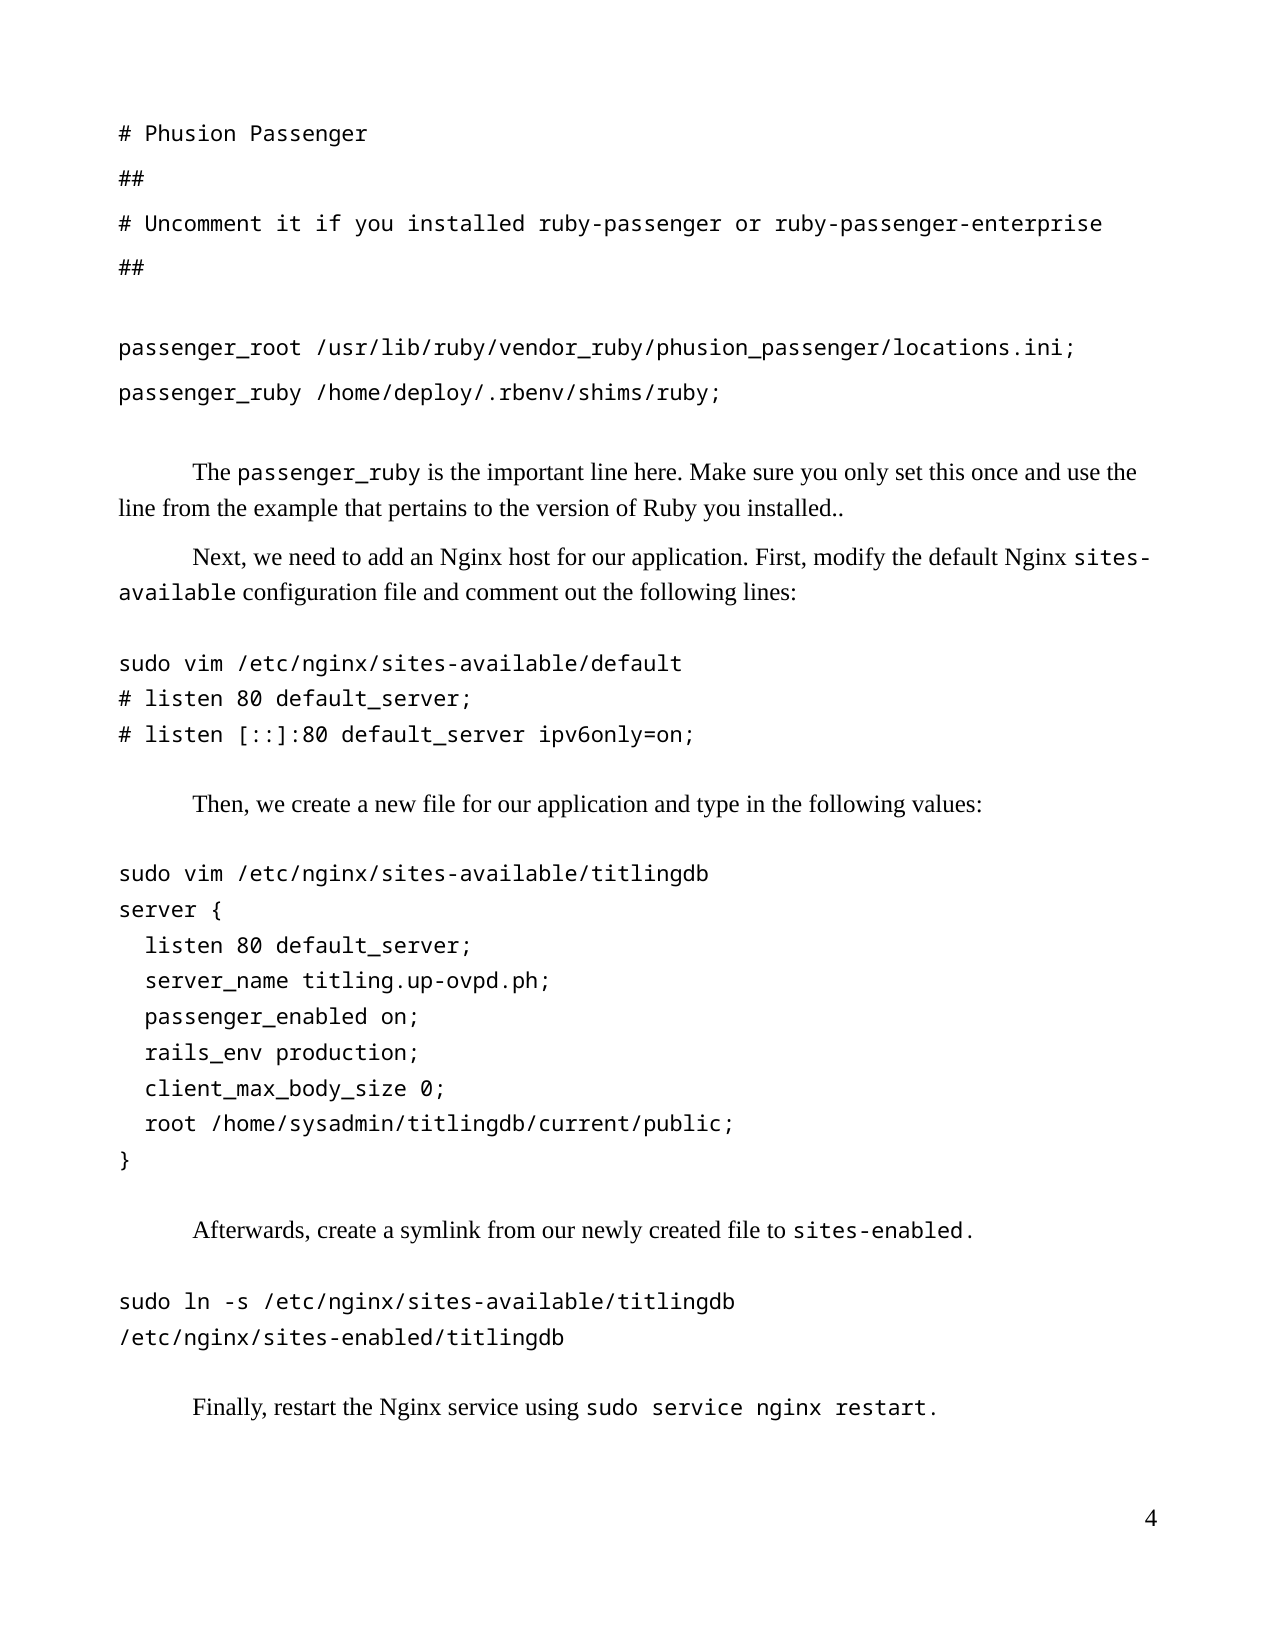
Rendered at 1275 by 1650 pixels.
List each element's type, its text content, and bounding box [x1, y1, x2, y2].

text passenger_ruby /home/deploy/.rbenv/shims/ruby; [118, 377, 1157, 407]
text root /home/sysadmin/titlingdb/current/public; [118, 1108, 1157, 1138]
text # Uncomment it if you installed ruby-passenger or ruby-passenger-enterprise [118, 207, 1157, 237]
text Afterwards, create a symlink from our newly created file to sites-enabled. [118, 1216, 1157, 1245]
text passenger_root /usr/lib/ruby/vendor_ruby/phusion_passenger/locations.ini; [118, 332, 1157, 362]
text ## [118, 163, 1157, 193]
text sudo vim /etc/nginx/sites-available/default [118, 648, 1157, 677]
text # listen [::]:80 default_server ipv6only=on; [118, 719, 1157, 749]
text server_name titling.up-ovpd.ph; [118, 965, 1157, 995]
text } [118, 1144, 1157, 1174]
text The passenger_ruby is the important line here. Make sure you only set this once and use the line from the example that pertains to the version of Ruby you installed.. [118, 457, 1157, 521]
text sudo ln -s /etc/nginx/sites-available/titlingdb /etc/nginx/sites-enabled/titlingdb [118, 1286, 1157, 1351]
text rails_env production; [118, 1037, 1157, 1067]
text client_max_body_size 0; [118, 1073, 1157, 1102]
text listen 80 default_server; [118, 930, 1157, 959]
text passenger_enabled on; [118, 1001, 1157, 1031]
text sudo vim /etc/nginx/sites-available/titlingdb [118, 858, 1157, 888]
text ## [118, 252, 1157, 282]
text Then, we create a new file for our application and type in the following values: [118, 789, 1157, 818]
text # listen 80 default_server; [118, 683, 1157, 713]
text Next, we need to add an Nginx host for our application. First, modify the default Nginx sites-available configuration file and comment out the following lines: [118, 542, 1157, 607]
text # Phusion Passenger [118, 118, 1157, 148]
text server { [118, 894, 1157, 924]
text Finally, restart the Nginx service using sudo service nginx restart. [118, 1392, 1157, 1421]
